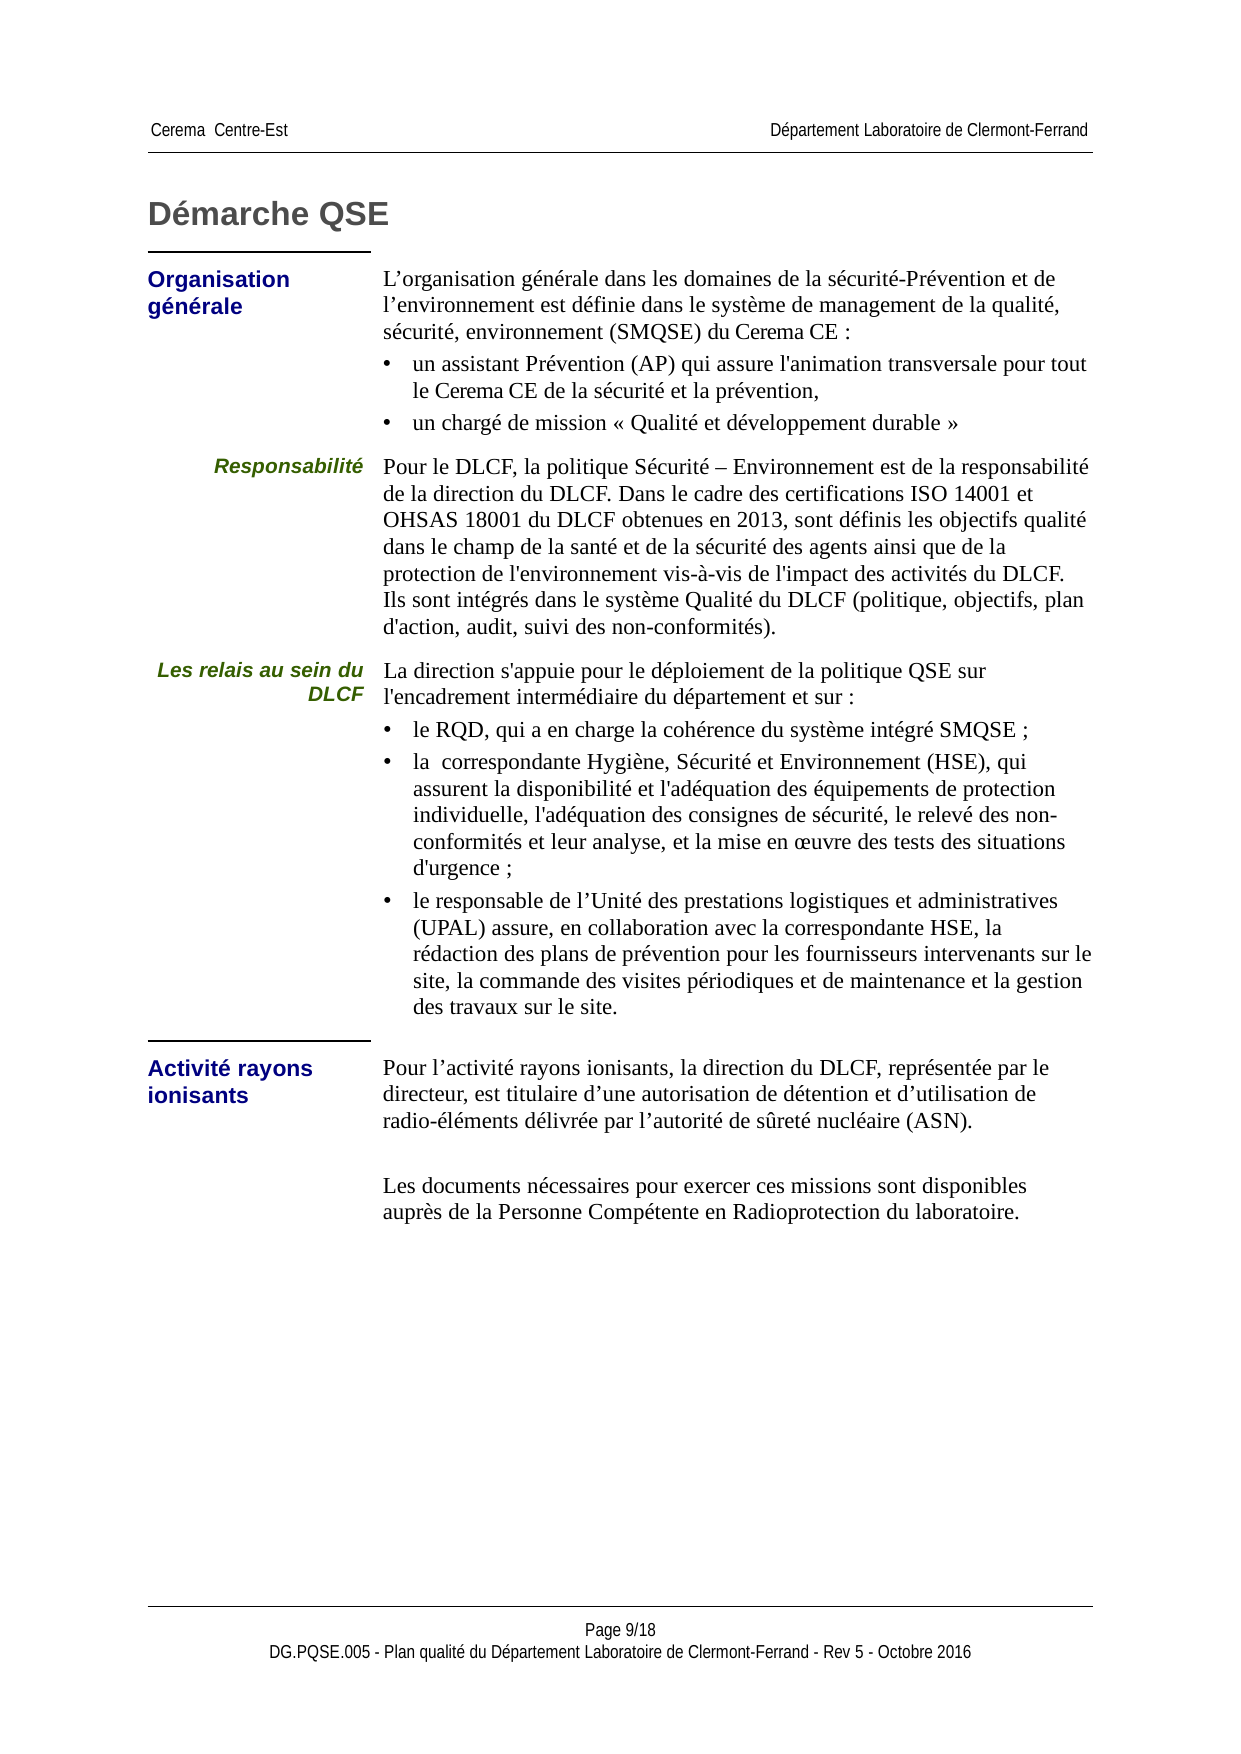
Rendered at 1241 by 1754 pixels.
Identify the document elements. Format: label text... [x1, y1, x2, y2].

table_header L’organisation générale dans les domaines de la sécurité-Prévention et de l’environnement est définie dans le système de management de la qualité, sécurité, environnement (SMQSE) du Cerema CE : un assistant Prévention (AP) qui assure l'animation transversale pour tout le Cerema CE de la sécurité et la prévention, un chargé de mission « Qualité et développement durable » [371, 251, 1093, 441]
table_header Responsabilité [148, 441, 371, 645]
table_header Les relais au sein du DLCF [148, 645, 372, 1025]
table_header Pour l’activité rayons ionisants, la direction du DLCF, représentée par le directeur, est titulaire d’une autorisation de détention et d’utilisation de radio-éléments délivrée par l’autorité de sûreté nucléaire (ASN). Les documents nécessaires pour exercer ces missions sont disponibles auprès de la Personne Compétente en Radioprotection du laboratoire. [371, 1040, 1093, 1263]
table_header Pour le DLCF, la politique Sécurité – Environnement est de la responsabilité de la direction du DLCF. Dans le cadre des certifications ISO 14001 et OHSAS 18001 du DLCF obtenues en 2013, sont définis les objectifs qualité dans le champ de la santé et de la sécurité des agents ainsi que de la protection de l'environnement vis-à-vis de l'impact des activités du DLCF. Ils sont intégrés dans le système Qualité du DLCF (politique, objectifs, plan d'action, audit, suivi des non-conformités). [371, 441, 1093, 645]
table_header Activité rayons ionisants [148, 1042, 371, 1263]
table_header Organisation générale [148, 253, 371, 441]
table_header Démarche QSE [148, 181, 1093, 251]
table_header La direction s'appuie pour le déploiement de la politique QSE sur l'encadrement intermédiaire du département et sur : le RQD, qui a en charge la cohérence du système intégré SMQSE ; la correspondante Hygiène, Sécurité et Environnement (HSE), qui assurent la disponibilité et l'adéquation des équipements de protection individuelle, l'adéquation des consignes de sécurité, le relevé des non-conformités et leur analyse, et la mise en œuvre des tests des situations d'urgence ; le responsable de l’Unité des prestations logistiques et administratives (UPAL) assure, en collaboration avec la correspondante HSE, la rédaction des plans de prévention pour les fournisseurs intervenants sur le site, la commande des visites périodiques et de maintenance et la gestion des travaux sur le site. [372, 645, 1093, 1025]
